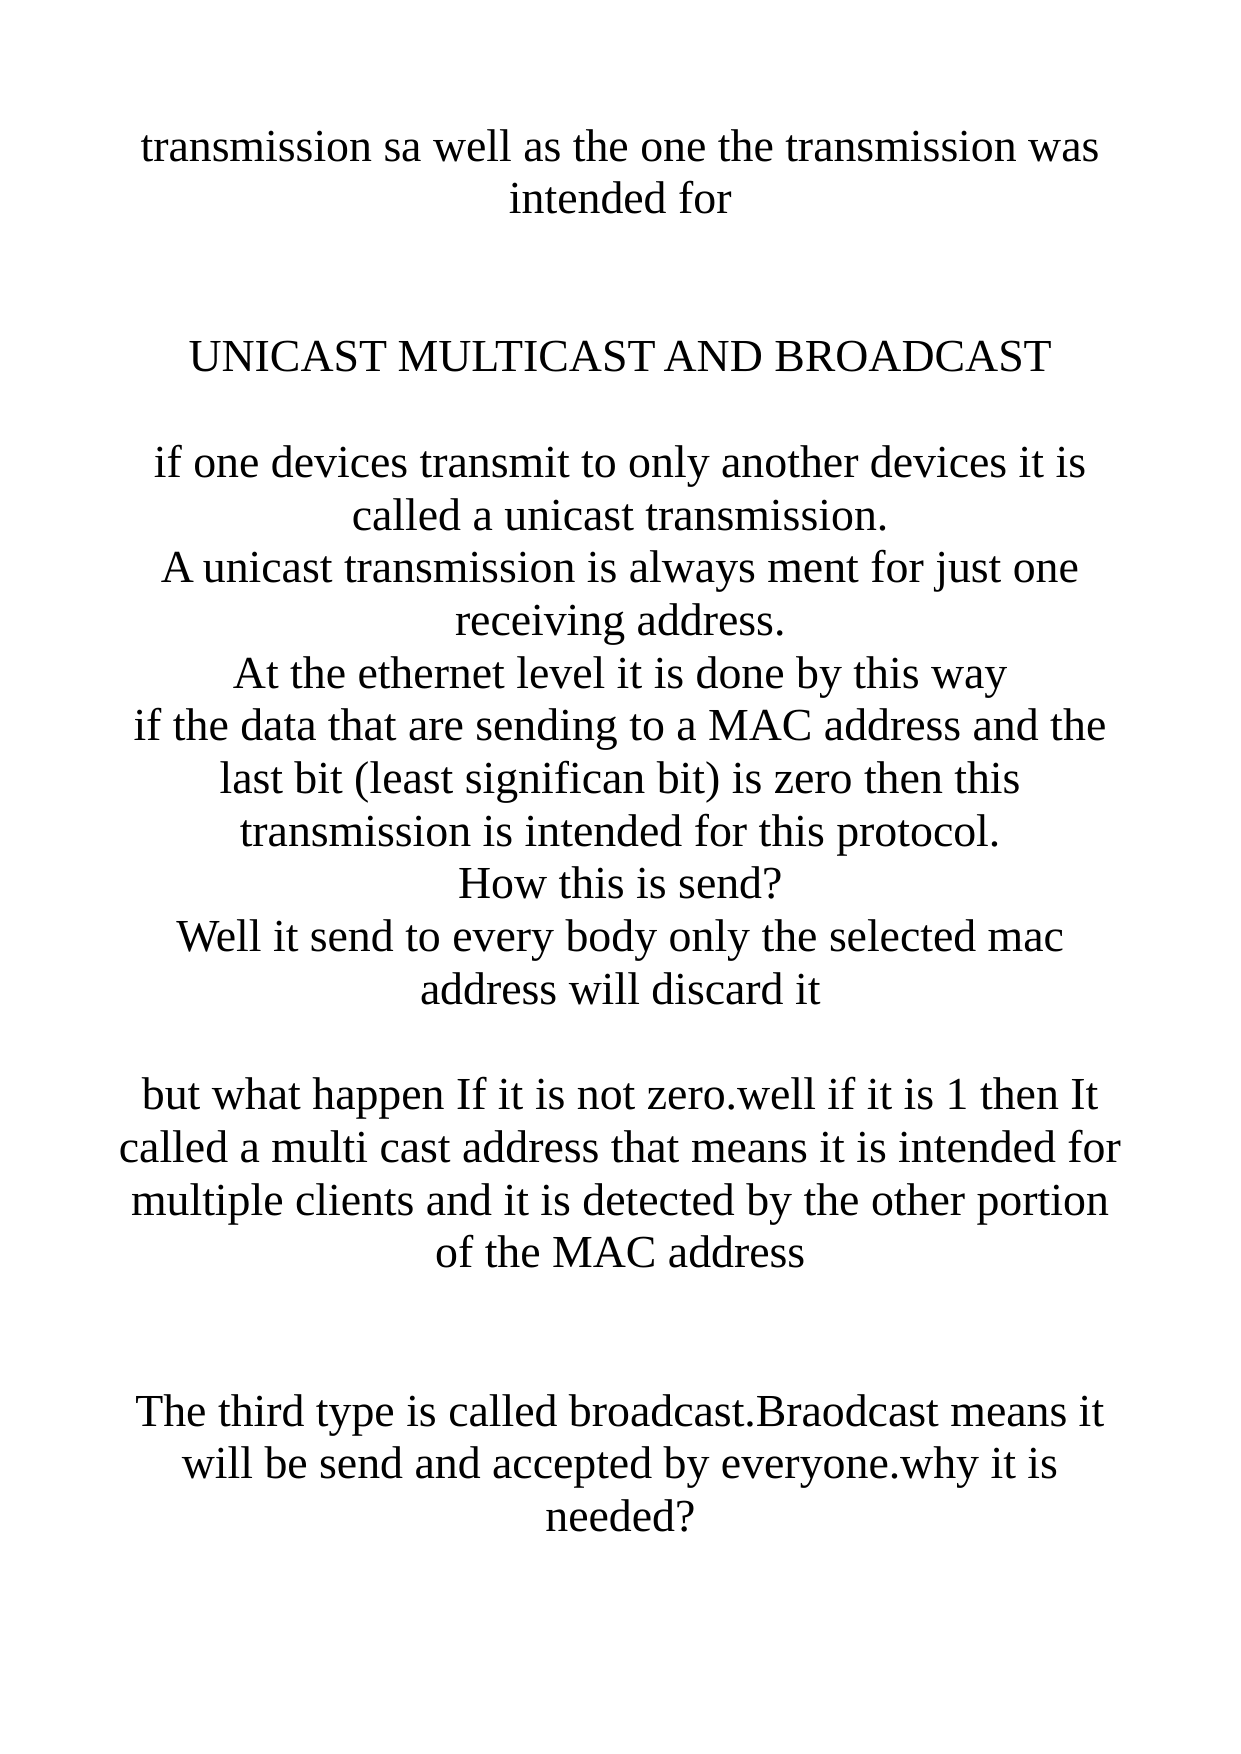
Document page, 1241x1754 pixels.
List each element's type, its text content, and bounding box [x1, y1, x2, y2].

text UNICAST MULTICAST AND BROADCAST [118, 329, 1122, 382]
text How this is send? [118, 856, 1122, 909]
text if one devices transmit to only another devices it is called a unicast transmission. [118, 434, 1122, 540]
text At the ethernet level it is done by this way [118, 645, 1122, 698]
text but what happen If it is not zero.well if it is 1 then It called a multi cast address that means it is intended for multiple clients and it is detected by the other portion of the MAC address [118, 1067, 1122, 1278]
text The third type is called broadcast.Braodcast means it will be send and accepted by everyone.why it is needed? [118, 1383, 1122, 1541]
text transmission sa well as the one the transmission was intended for [118, 118, 1122, 223]
text if the data that are sending to a MAC address and the last bit (least significan bit) is zero then this transmission is intended for this protocol. [118, 698, 1122, 856]
text Well it send to every body only the selected mac address will discard it [118, 909, 1122, 1014]
text A unicast transmission is always ment for just one receiving address. [118, 540, 1122, 645]
